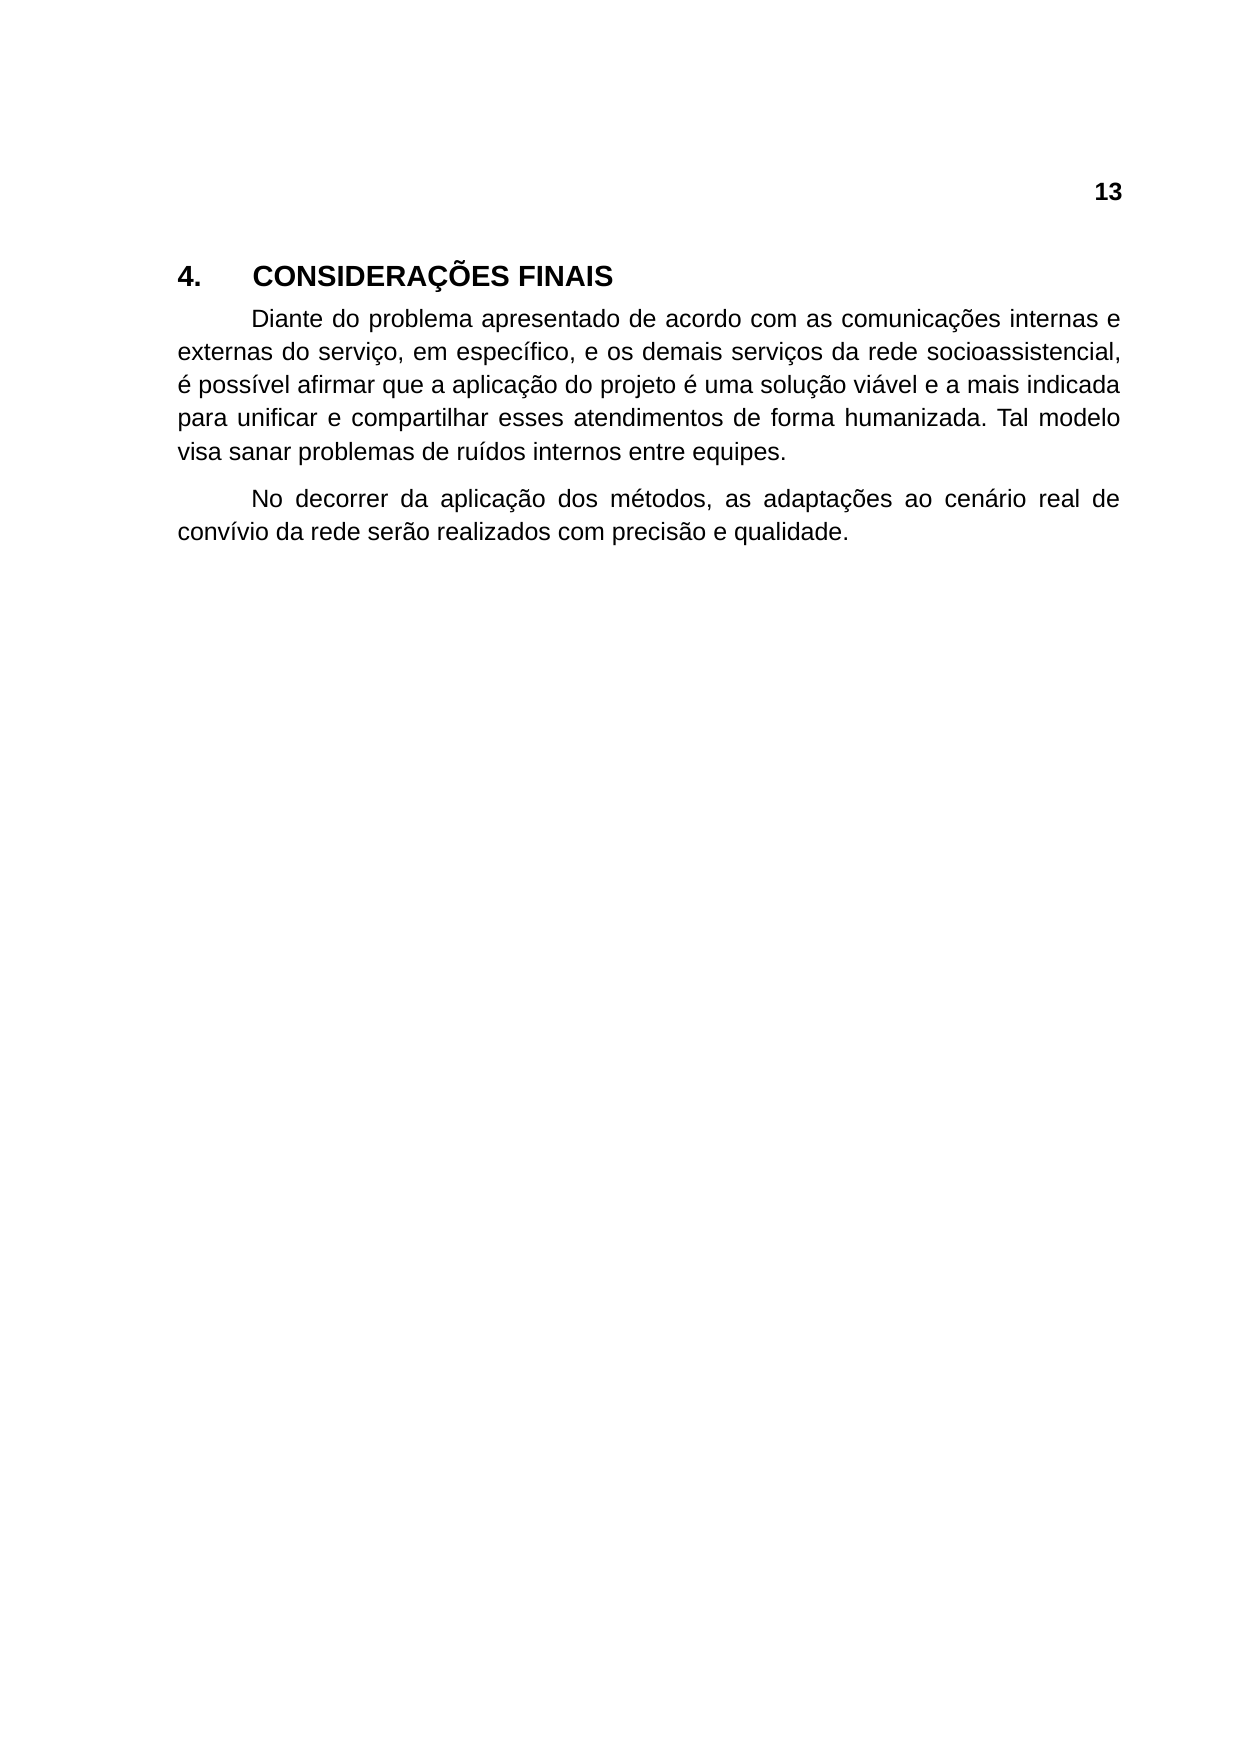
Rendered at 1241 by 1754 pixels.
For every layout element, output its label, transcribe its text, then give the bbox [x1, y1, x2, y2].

subtitle CONSIDERAÇÕES FINAIS [177, 259, 1122, 293]
text No decorrer da aplicação dos métodos, as adaptações ao cenário real de convívio da rede serão realizados com precisão e qualidade. [177, 484, 1122, 546]
text Diante do problema apresentado de acordo com as comunicações internas e externas do serviço, em específico, e os demais serviços da rede socioassistencial, é possível afirmar que a aplicação do projeto é uma solução viável e a mais indicada para unificar e compartilhar esses atendimentos de forma humanizada. Tal modelo visa sanar problemas de ruídos internos entre equipes. [177, 304, 1122, 465]
